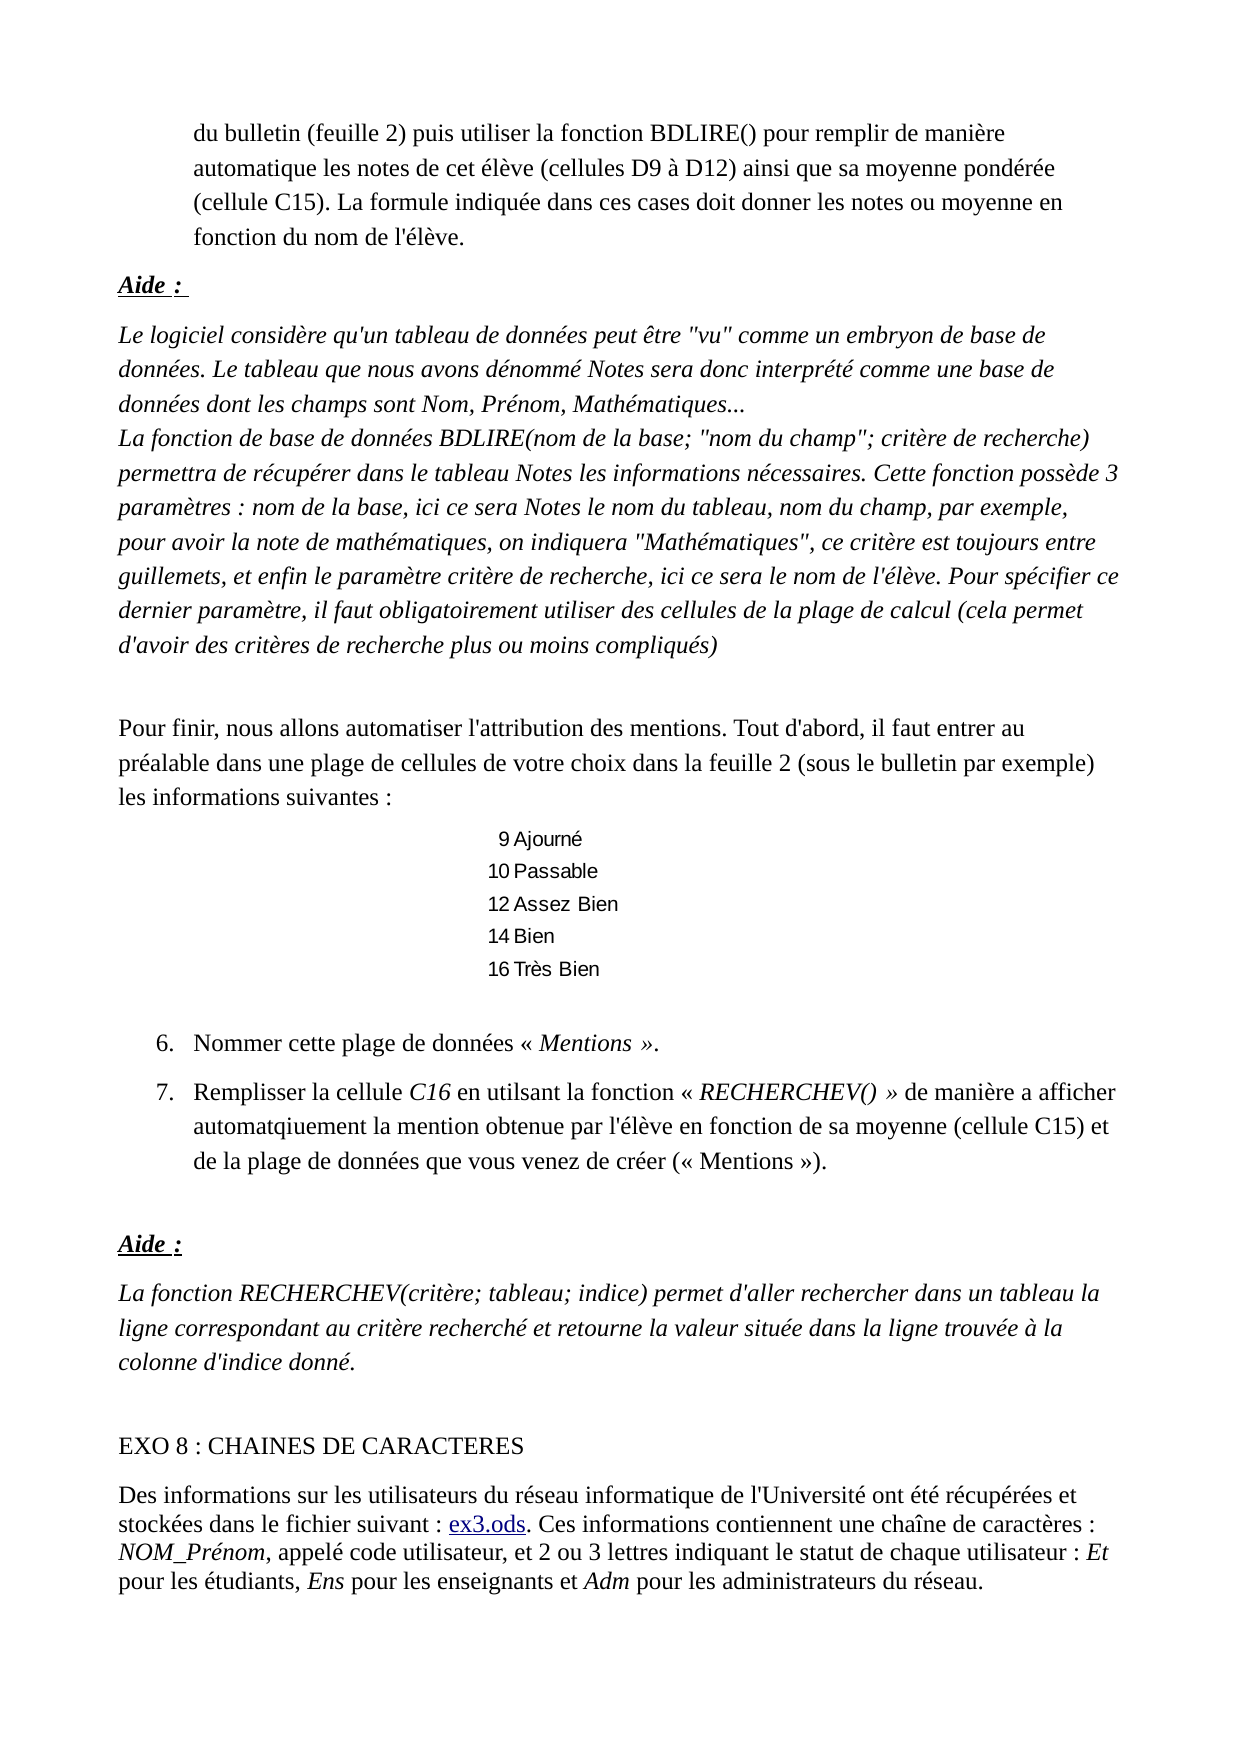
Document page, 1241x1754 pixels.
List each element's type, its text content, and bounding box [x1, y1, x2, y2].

list Nommer cette plage de données « Mentions ». [156, 1028, 1122, 1057]
list Remplisser la cellule C16 en utilsant la fonction « RECHERCHEV() » de manière a afficher automatqiuement la mention obtenue par l'élève en fonction de sa moyenne (cellule C15) et de la plage de données que vous venez de créer (« Mentions »). [156, 1077, 1122, 1209]
text Le logiciel considère qu'un tableau de données peut être "vu" comme un embryon de base de données. Le tableau que nous avons dénommé Notes sera donc interprété comme une base de données dont les champs sont Nom, Prénom, Mathématiques... La fonction de base de données BDLIRE(nom de la base; "nom du champ"; critère de recherche) permettra de récupérer dans le tableau Notes les informations nécessaires. Cette fonction possède 3 paramètres : nom de la base, ici ce sera Notes le nom du tableau, nom du champ, par exemple, pour avoir la note de mathématiques, on indiquera "Mathématiques", ce critère est toujours entre guillemets, et enfin le paramètre critère de recherche, ici ce sera le nom de l'élève. Pour spécifier ce dernier paramètre, il faut obligatoirement utiliser des cellules de la plage de calcul (cela permet d'avoir des critères de recherche plus ou moins compliqués) [118, 320, 1122, 693]
text EXO 8 : CHAINES DE CARACTERES [118, 1431, 1122, 1460]
text Des informations sur les utilisateurs du réseau informatique de l'Université ont été récupérées et stockées dans le fichier suivant : ex3.ods. Ces informations contiennent une chaîne de caractères : NOM_Prénom, appelé code utilisateur, et 2 ou 3 lettres indiquant le statut de chaque utilisateur : Et pour les étudiants, Ens pour les enseignants et Adm pour les administrateurs du réseau. [118, 1480, 1122, 1595]
text Aide : [118, 1229, 1122, 1258]
text La fonction RECHERCHEV(critère; tableau; indice) permet d'aller rechercher dans un tableau la ligne correspondant au critère recherché et retourne la valeur située dans la ligne trouvée à la colonne d'indice donné. [118, 1278, 1122, 1411]
text Pour finir, nous allons automatiser l'attribution des mentions. Tout d'abord, il faut entrer au préalable dans une plage de cellules de votre choix dans la feuille 2 (sous le bulletin par exemple) les informations suivantes : [118, 713, 1122, 811]
text Aide : [118, 271, 1122, 299]
list du bulletin (feuille 2) puis utiliser la fonction BDLIRE() pour remplir de manière automatique les notes de cet élève (cellules D9 à D12) ainsi que sa moyenne pondérée (cellule C15). La formule indiquée dans ces cases doit donner les notes ou moyenne en fonction du nom de l'élève. [156, 118, 1122, 250]
